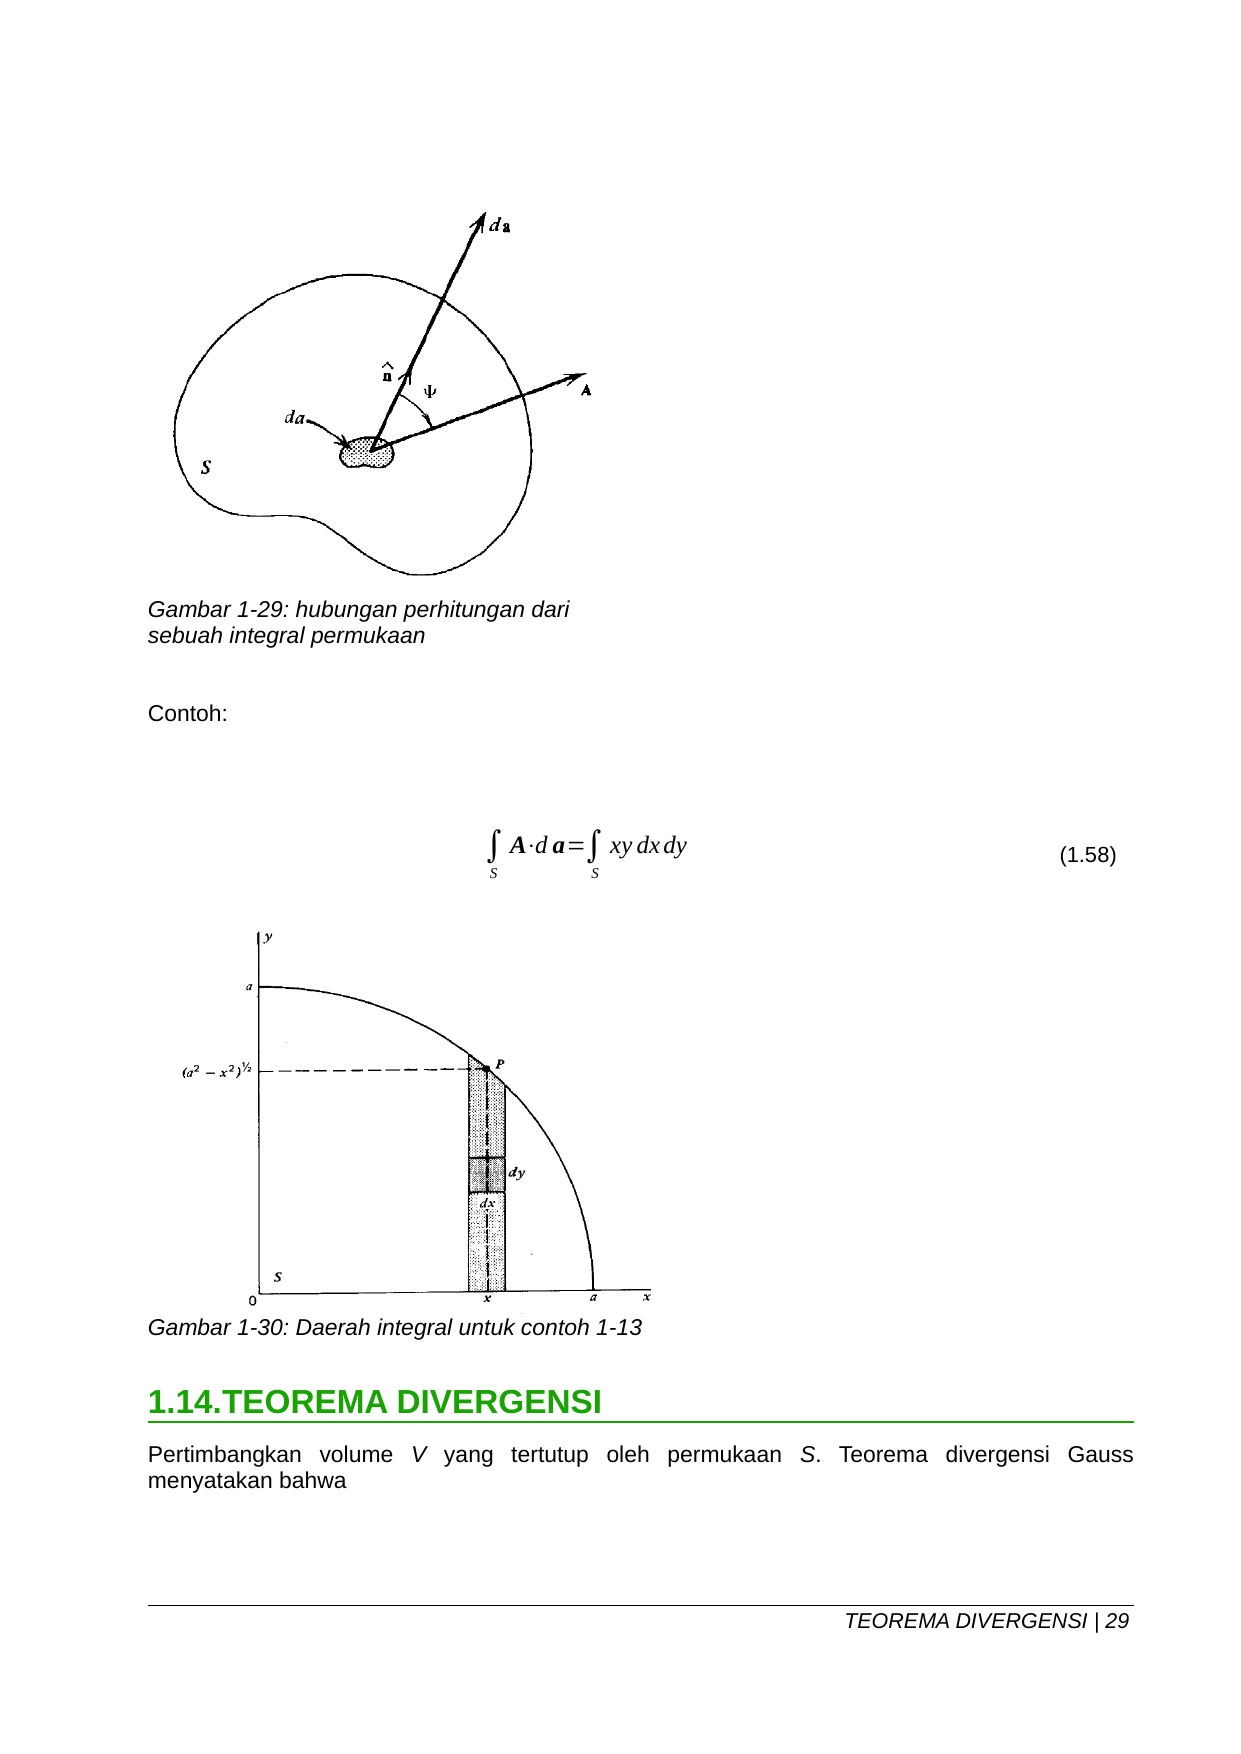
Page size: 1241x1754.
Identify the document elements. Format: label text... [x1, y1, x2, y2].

text Gambar 1-29: hubungan perhitungan dari sebuah integral permukaan [148, 596, 606, 649]
subtitle TEOREMA DIVERGENSI [148, 1382, 1134, 1421]
table_header (1.58) [1024, 817, 1134, 892]
picture [147, 918, 663, 1314]
text Contoh: [148, 700, 1134, 726]
text Gambar 1-30: Daerah integral untuk contoh 1-13 [148, 1314, 663, 1340]
table_header [148, 817, 1024, 892]
text Pertimbangkan volume V yang tertutup oleh permukaan S. Teorema divergensi Gauss menyatakan bahwa [148, 1441, 1134, 1493]
picture [147, 173, 606, 596]
